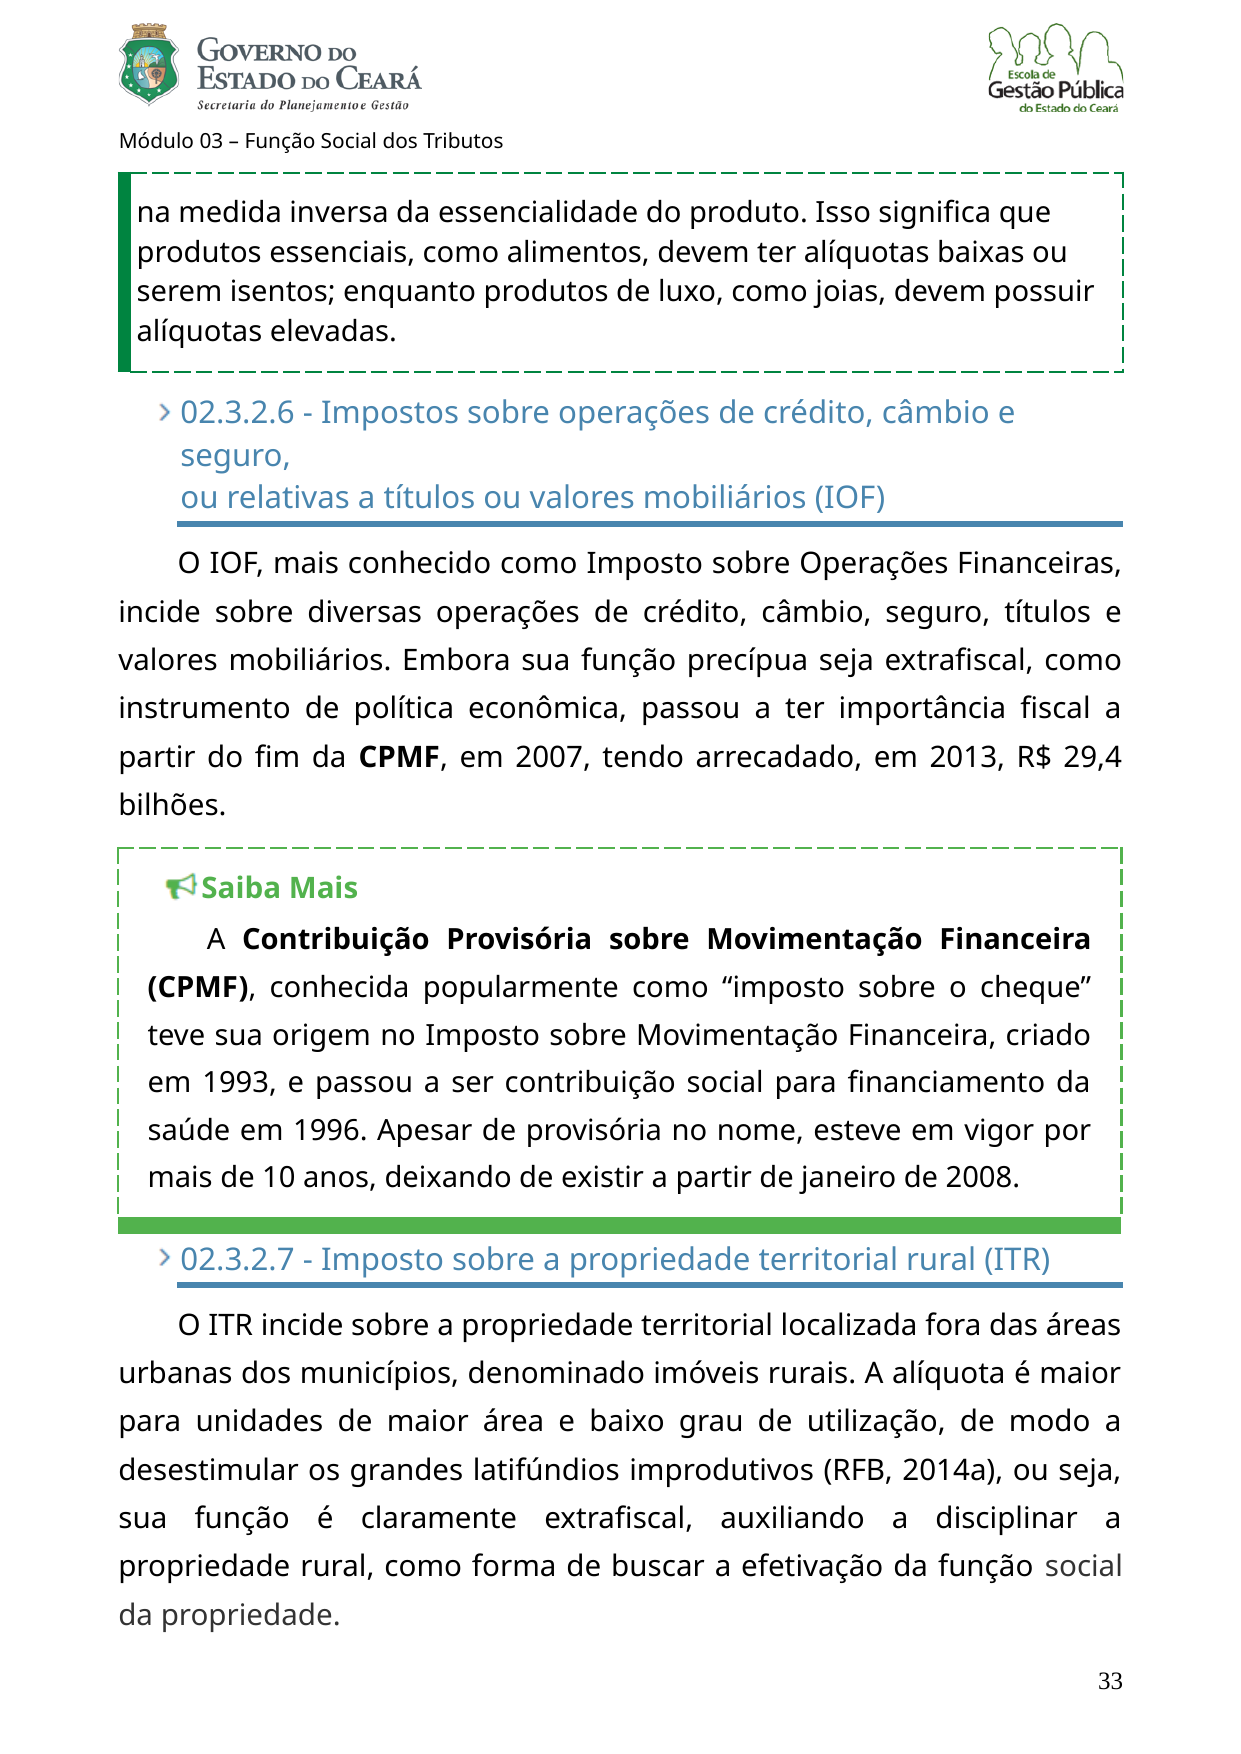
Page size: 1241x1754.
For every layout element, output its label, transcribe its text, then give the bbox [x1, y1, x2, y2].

table_header Saiba Mais A Contribuição Provisória sobre Movimentação Financeira (CPMF), conhecida popularmente como “imposto sobre o cheque” teve sua origem no Imposto sobre Movimentação Financeira, criado em 1993, e passou a ser contribuição social para financiamento da saúde em 1996. Apesar de provisória no nome, esteve em vigor por mais de 10 anos, deixando de existir a partir de janeiro de 2008. [118, 847, 1121, 1217]
text O ITR incide sobre a propriedade territorial localizada fora das áreas urbanas dos municípios, denominado imóveis rurais. A alíquota é maior para unidades de maior área e baixo grau de utilização, de modo a desestimular os grandes latifúndios improdutivos (RFB, 2014a), ou seja, sua função é claramente extrafiscal, auxiliando a disciplinar a propriedade rural, como forma de buscar a efetivação da função social da propriedade. [118, 1303, 1123, 1633]
subtitle 02.3.2.6 - Impostos sobre operações de crédito, câmbio e seguro, [177, 387, 1123, 476]
picture [152, 398, 176, 429]
subtitle ou relativas a títulos ou valores mobiliários (IOF) [177, 476, 1123, 521]
text O IOF, mais conhecido como Imposto sobre Operações Financeiras, incide sobre diversas operações de crédito, câmbio, seguro, títulos e valores mobiliários. Embora sua função precípua seja extrafiscal, como instrumento de política econômica, passou a ter importância fiscal a partir do fim da CPMF, em 2007, tendo arrecadado, em 2013, R$ 29,4 bilhões. [118, 542, 1123, 824]
subtitle 02.3.2.7 - Imposto sobre a propriedade territorial rural (ITR) [177, 1234, 1123, 1282]
picture [152, 1243, 176, 1274]
picture [160, 867, 202, 907]
table_cell [118, 1217, 1121, 1234]
table_header [119, 173, 130, 371]
table_header na medida inversa da essencialidade do produto. Isso significa que produtos essenciais, como alimentos, devem ter alíquotas baixas ou serem isentos; enquanto produtos de luxo, como joias, devem possuir alíquotas elevadas. [131, 172, 1123, 371]
picture [118, 23, 1124, 112]
